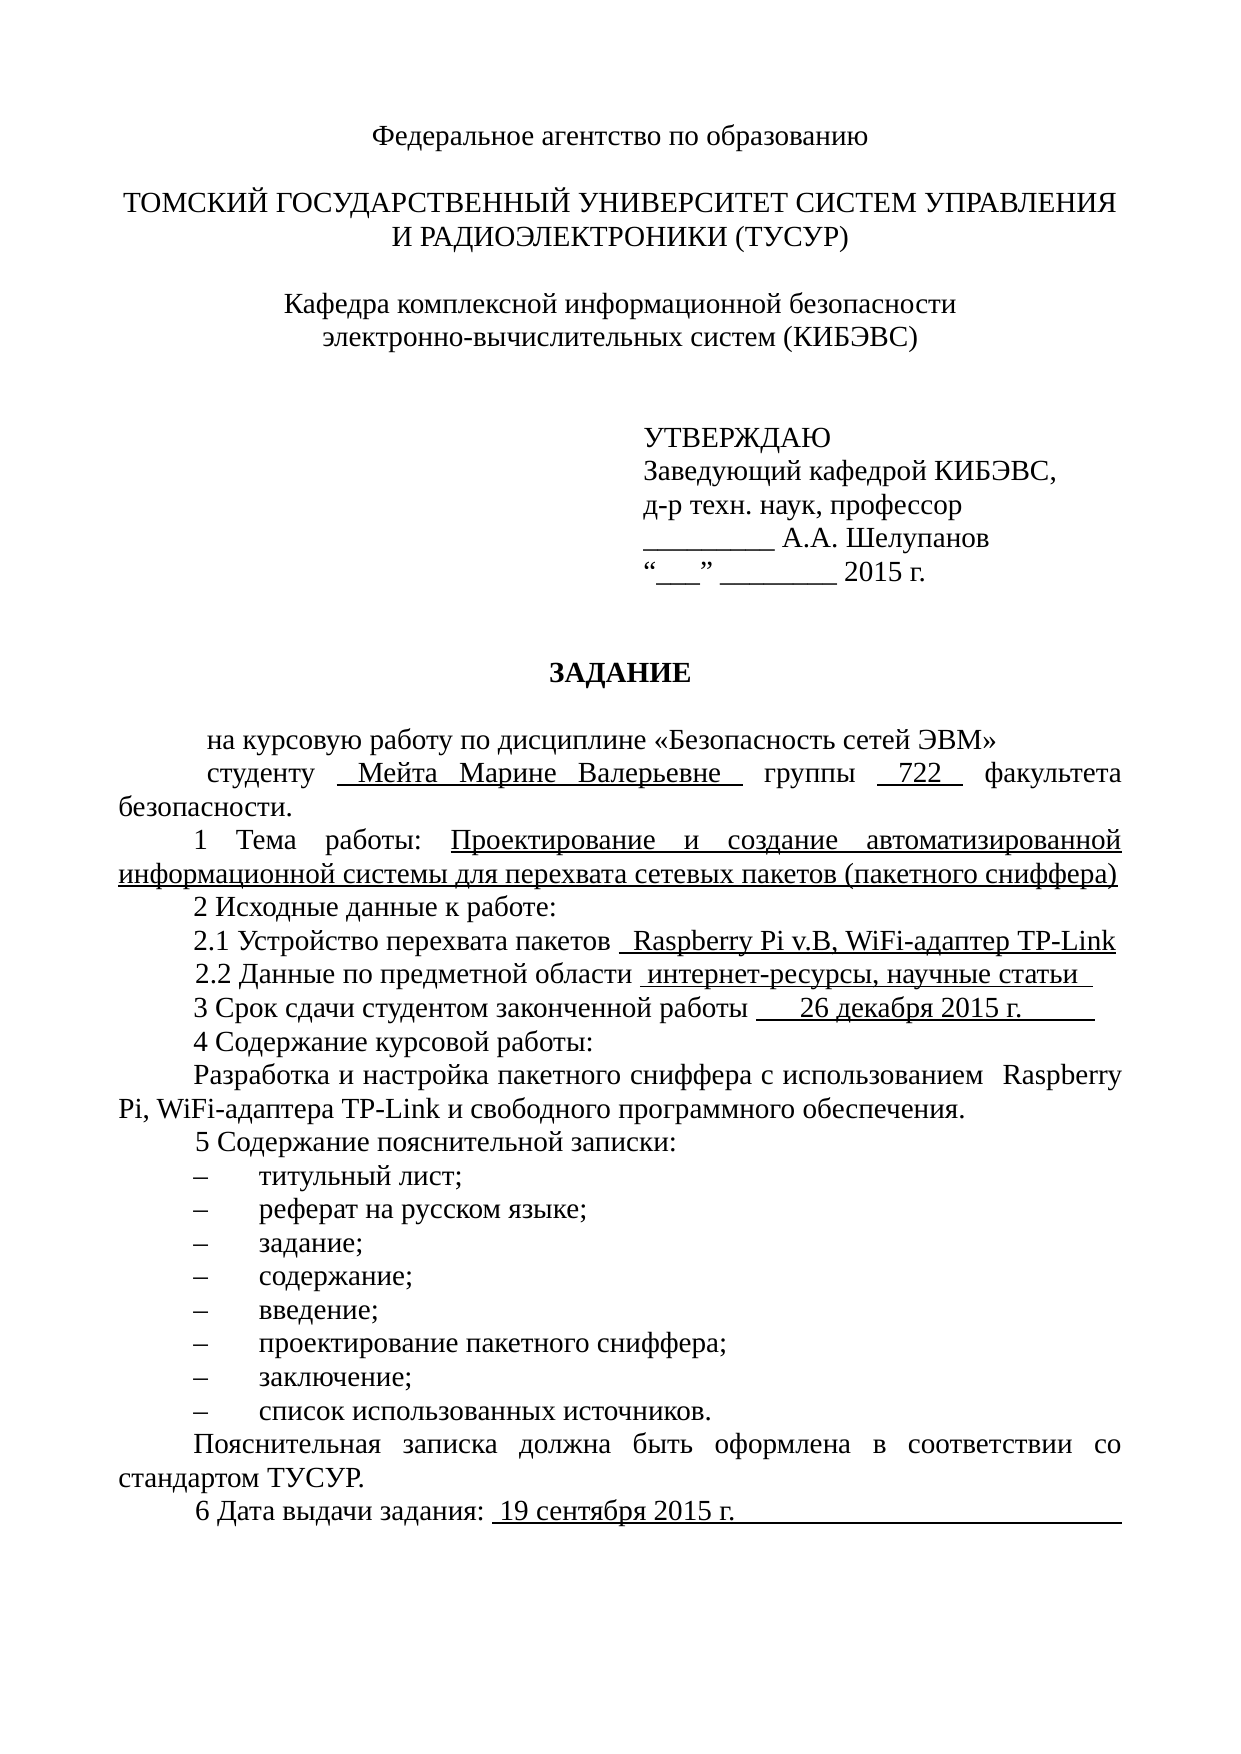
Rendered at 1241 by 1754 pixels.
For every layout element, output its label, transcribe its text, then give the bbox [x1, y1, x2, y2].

text – реферат на русском языке; [118, 1191, 1122, 1225]
text 2.2 Данные по предметной области интернет-ресурсы, научные статьи [118, 957, 1122, 990]
text Заведующий кафедрой КИБЭВС, [142, 453, 1122, 487]
text – заключение; [118, 1359, 1122, 1393]
text _________ А.А. Шелупанов [118, 521, 1122, 554]
text – задание; [118, 1225, 1122, 1258]
subtitle ТОМСКИЙ ГОСУДАРСТВЕННЫЙ УНИВЕРСИТЕТ СИСТЕМ УПРАВЛЕНИЯ И РАДИОЭЛЕКТРОНИКИ (ТУСУР) [118, 185, 1122, 252]
text – титульный лист; [118, 1158, 1122, 1191]
subtitle Федеральное агентство по образованию [118, 118, 1122, 152]
subtitle электронно-вычислительных систем (КИБЭВС) [118, 319, 1122, 353]
text 2.1 Устройство перехвата пакетов Raspberry Pi v.B, WiFi-адаптер TP-Link [118, 923, 1122, 957]
text Разработка и настройка пакетного сниффера с использованием Raspberry Pi, WiFi-адаптера TP-Link и свободного программного обеспечения. [118, 1057, 1122, 1124]
text 4 Содержание курсовой работы: [118, 1024, 1122, 1057]
text – содержание; [118, 1258, 1122, 1292]
text Пояснительная записка должна быть оформлена в соответствии со стандартом ТУСУР. [118, 1426, 1122, 1493]
text д-р техн. наук, профессор [142, 487, 1122, 521]
text “___” ________ 2015 г. [118, 554, 1122, 588]
text 3 Срок сдачи студентом законченной работы 26 декабря 2015 г. [118, 990, 1122, 1024]
text студенту Мейта Марине Валерьевне группы 722 факультета безопасности. [118, 755, 1122, 822]
text – список использованных источников. [118, 1393, 1122, 1426]
text 2 Исходные данные к работе: [118, 889, 1122, 923]
text на курсовую работу по дисциплине «Безопасность сетей ЭВМ» [118, 722, 1122, 755]
subtitle ЗАДАНИЕ [118, 655, 1122, 688]
text 5 Содержание пояснительной записки: [118, 1124, 1122, 1158]
text 6 Дата выдачи задания: 19 сентября 2015 г. [118, 1493, 1122, 1527]
subtitle Кафедра комплексной информационной безопасности [118, 286, 1122, 319]
text УТВЕРЖДАЮ [118, 420, 1122, 453]
text – введение; [118, 1292, 1122, 1326]
text – проектирование пакетного сниффера; [118, 1326, 1122, 1359]
text 1 Тема работы: Проектирование и создание автоматизированной информационной системы для перехвата сетевых пакетов (пакетного сниффера) [118, 822, 1122, 889]
